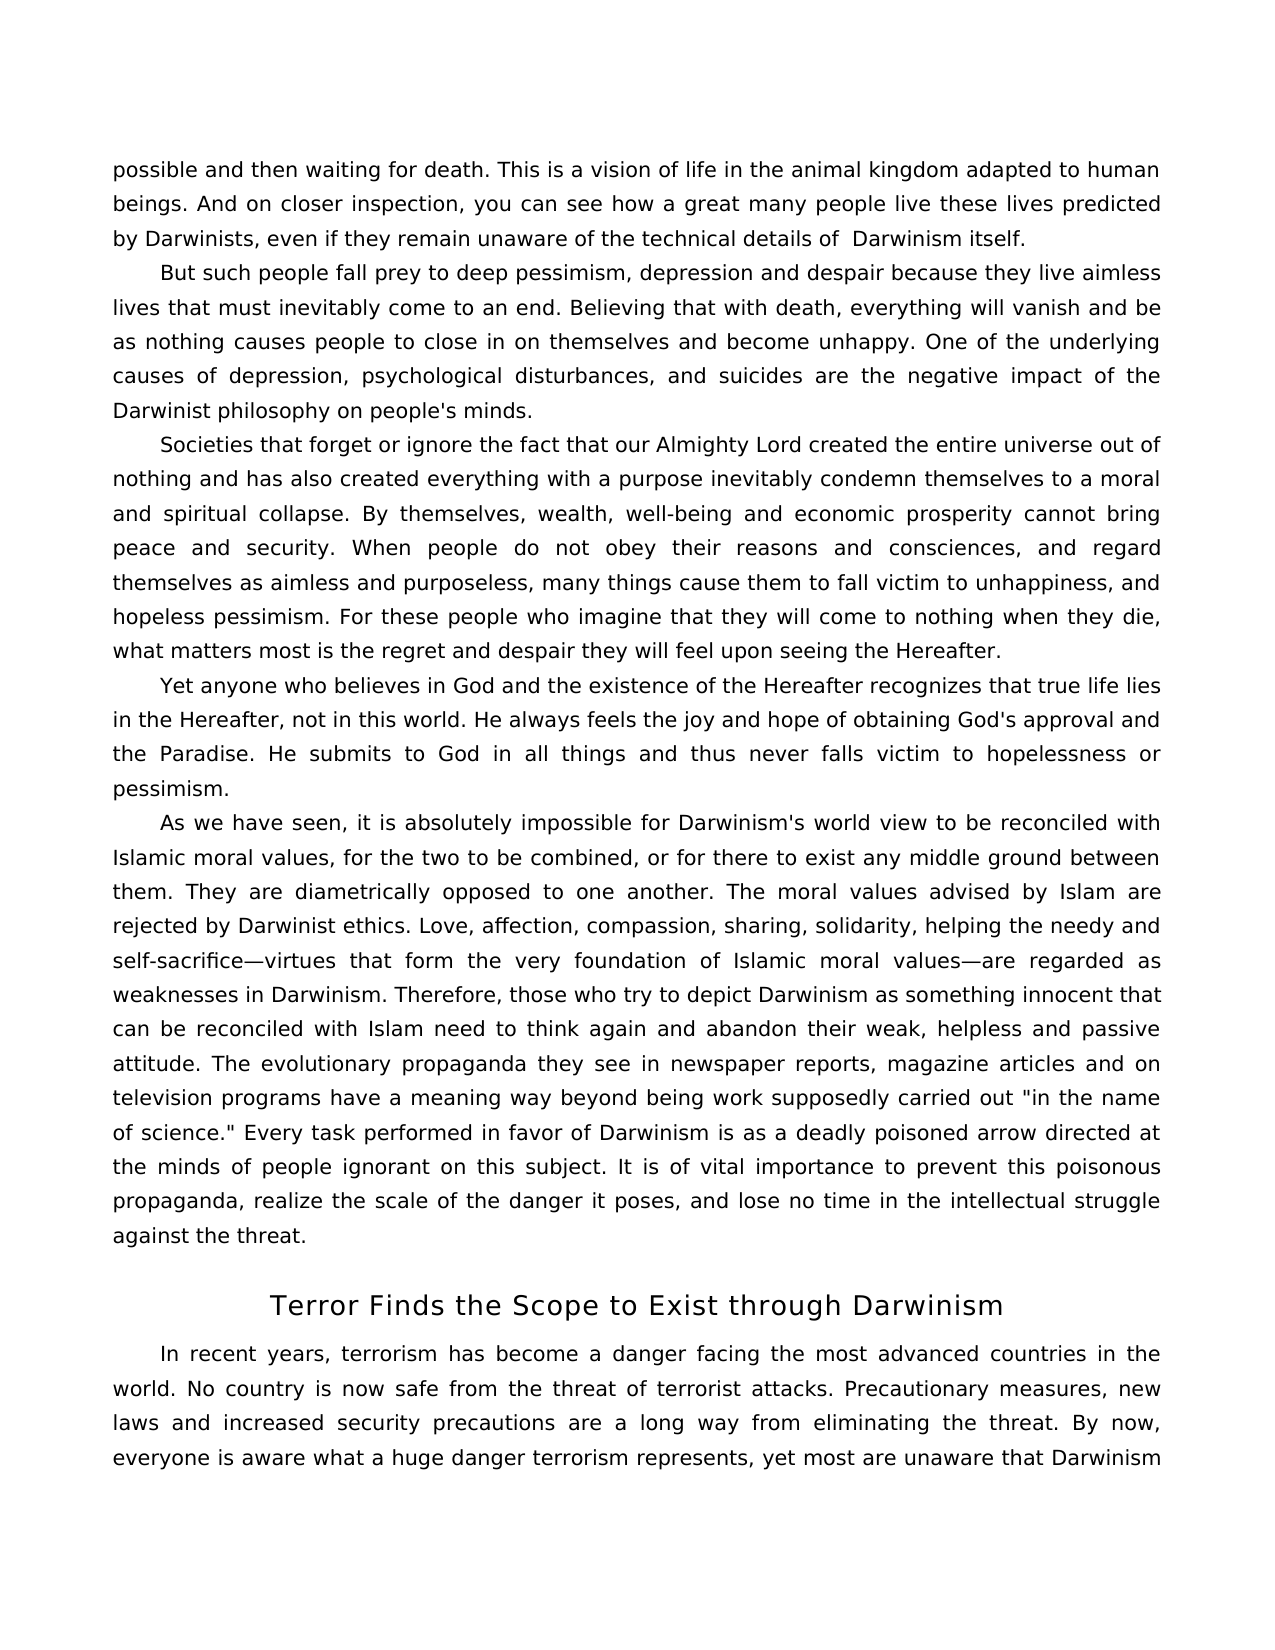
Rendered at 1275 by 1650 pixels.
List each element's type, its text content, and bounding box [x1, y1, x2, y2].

text Yet anyone who believes in God and the existence of the Hereafter recognizes that true life lies in the Hereafter, not in this world. He always feels the joy and hope of obtaining God's approval and the Paradise. He submits to God in all things and thus never falls victim to hopelessness or pessimism. [112, 666, 1162, 803]
text As we have seen, it is absolutely impossible for Darwinism's world view to be reconciled with Islamic moral values, for the two to be combined, or for there to exist any middle ground between them. They are diametrically opposed to one another. The moral values advised by Islam are rejected by Darwinist ethics. Love, affection, compassion, sharing, solidarity, helping the needy and self-sacrifice—virtues that form the very foundation of Islamic moral values—are regarded as weaknesses in Darwinism. Therefore, those who try to depict Darwinism as something innocent that can be reconciled with Islam need to think again and abandon their weak, helpless and passive attitude. The evolutionary propaganda they see in newspaper reports, magazine articles and on television programs have a meaning way beyond being work supposedly carried out "in the name of science." Every task performed in favor of Darwinism is as a deadly poisoned arrow directed at the minds of people ignorant on this subject. It is of vital importance to prevent this poisonous propaganda, realize the scale of the danger it poses, and lose no time in the intellectual struggle against the threat. [112, 803, 1162, 1250]
text Terror Finds the Scope to Exist through Darwinism [112, 1285, 1162, 1323]
text Societies that forget or ignore the fact that our Almighty Lord created the entire universe out of nothing and has also created everything with a purpose inevitably condemn themselves to a moral and spiritual collapse. By themselves, wealth, well-being and economic prosperity cannot bring peace and security. When people do not obey their reasons and consciences, and regard themselves as aimless and purposeless, many things cause them to fall victim to unhappiness, and hopeless pessimism. For these people who imagine that they will come to nothing when they die, what matters most is the regret and despair they will feel upon seeing the Hereafter. [112, 425, 1162, 666]
text In recent years, terrorism has become a danger facing the most advanced countries in the world. No country is now safe from the threat of terrorist attacks. Precautionary measures, new laws and increased security precautions are a long way from eliminating the threat. By now, everyone is aware what a huge danger terrorism represents, yet most are unaware that Darwinism [112, 1334, 1162, 1472]
text possible and then waiting for death. This is a vision of life in the animal kingdom adapted to human beings. And on closer inspection, you can see how a great many people live these lives predicted by Darwinists, even if they remain unaware of the technical details of Darwinism itself. [112, 150, 1162, 253]
text But such people fall prey to deep pessimism, depression and despair because they live aimless lives that must inevitably come to an end. Believing that with death, everything will vanish and be as nothing causes people to close in on themselves and become unhappy. One of the underlying causes of depression, psychological disturbances, and suicides are the negative impact of the Darwinist philosophy on people's minds. [112, 253, 1162, 425]
